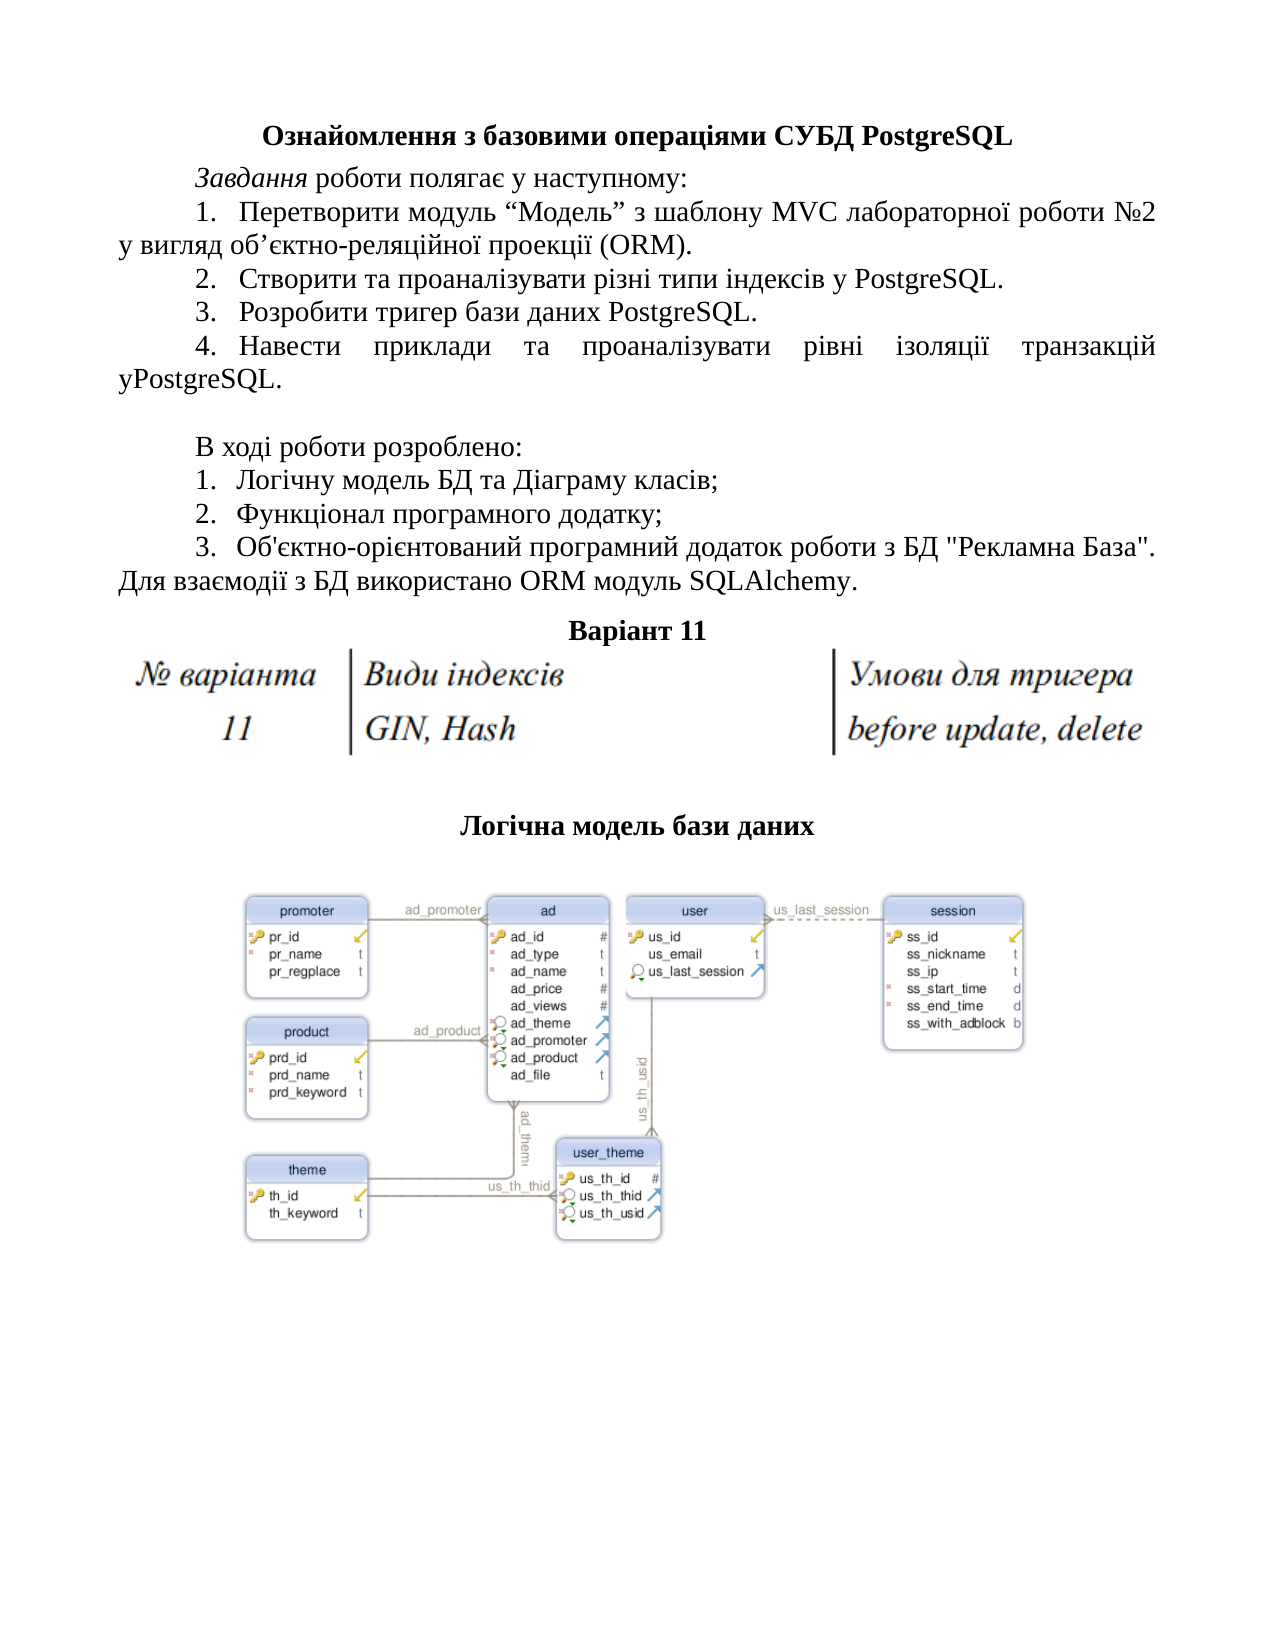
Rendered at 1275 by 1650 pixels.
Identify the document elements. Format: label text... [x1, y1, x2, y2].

text Логічна модель бази даних [118, 808, 1157, 842]
text Завдання роботи полягає у наступному: [118, 160, 1157, 194]
picture [195, 842, 1074, 1291]
list Об'єктно-орієнтований програмний додаток роботи з БД "Рекламна База". Для взаємодії з БД використано ORM модуль SQLAlchemy. [118, 529, 1157, 596]
text Варіант 11 [118, 613, 1157, 646]
list Перетворити модуль “Модель” з шаблону MVC лабораторної роботи №2 у вигляд об’єктно-реляційної проекції (ORM). [118, 194, 1157, 261]
list Створити та проаналізувати різні типи індексів у PostgreSQL. [118, 261, 1157, 294]
list Розробити тригер бази даних PostgreSQL. [118, 294, 1157, 328]
text В ході роботи розроблено: [118, 429, 1157, 462]
list Логічну модель БД та Діаграму класів; [118, 462, 1157, 496]
list Навести приклади та проаналізувати рівні ізоляції транзакцій уPostgreSQL. [118, 328, 1157, 395]
picture [118, 646, 1157, 763]
list Функціонал програмного додатку; [118, 496, 1157, 529]
text Ознайомлення з базовими операціями СУБД PostgreSQL [118, 118, 1157, 152]
